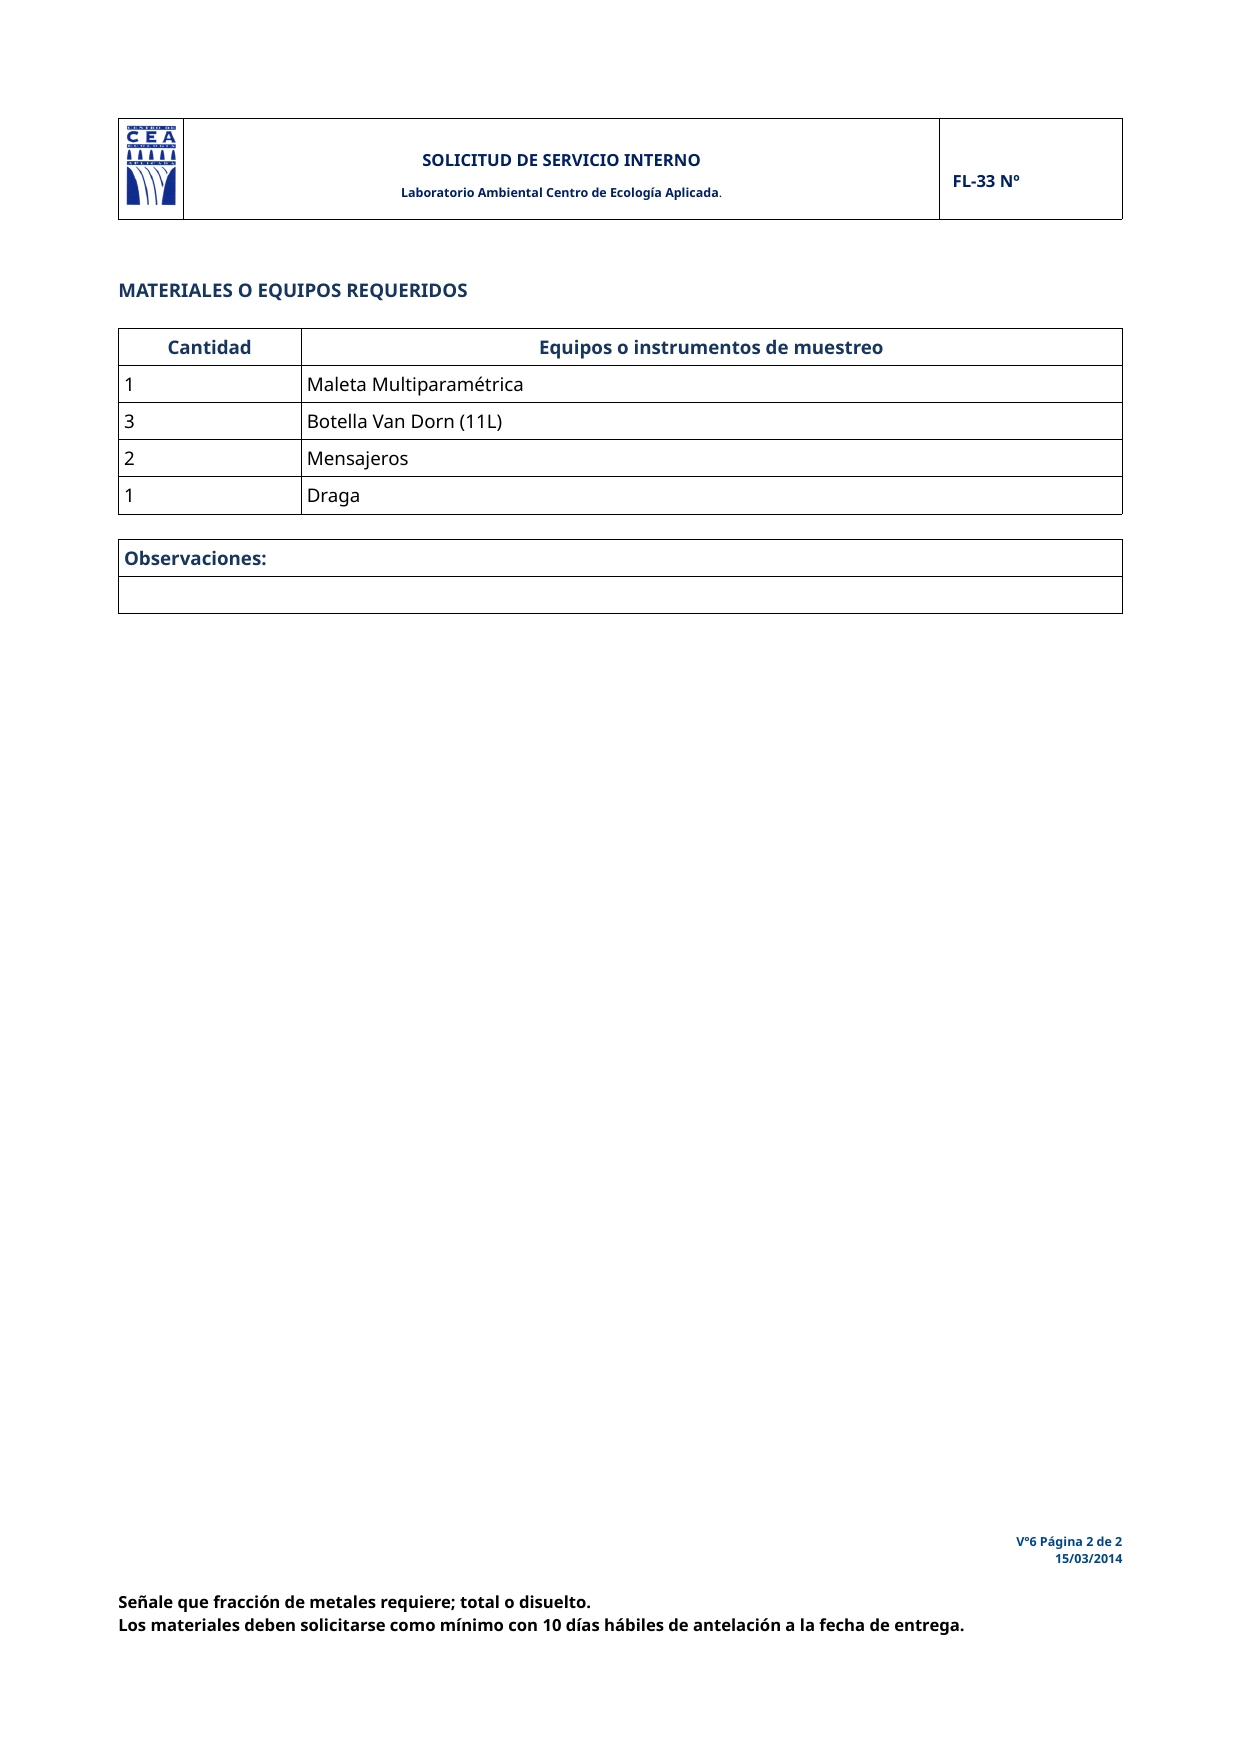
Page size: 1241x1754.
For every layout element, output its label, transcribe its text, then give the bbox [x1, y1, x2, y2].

table_cell Mensajeros [302, 440, 1122, 476]
table_cell 3 [119, 403, 301, 439]
table_header Cantidad [119, 329, 301, 365]
table_cell 2 [119, 440, 301, 476]
table_cell Draga [302, 477, 1122, 513]
text MATERIALES O EQUIPOS REQUERIDOS [118, 277, 1122, 303]
table_header Observaciones: [119, 540, 1122, 576]
table_cell [119, 577, 1122, 613]
table_header Equipos o instrumentos de muestreo [302, 329, 1122, 365]
table_cell Botella Van Dorn (11L) [302, 403, 1122, 439]
table_cell Maleta Multiparamétrica [302, 366, 1122, 402]
table_cell 1 [119, 477, 301, 513]
table_cell 1 [119, 366, 301, 402]
picture [124, 123, 179, 207]
